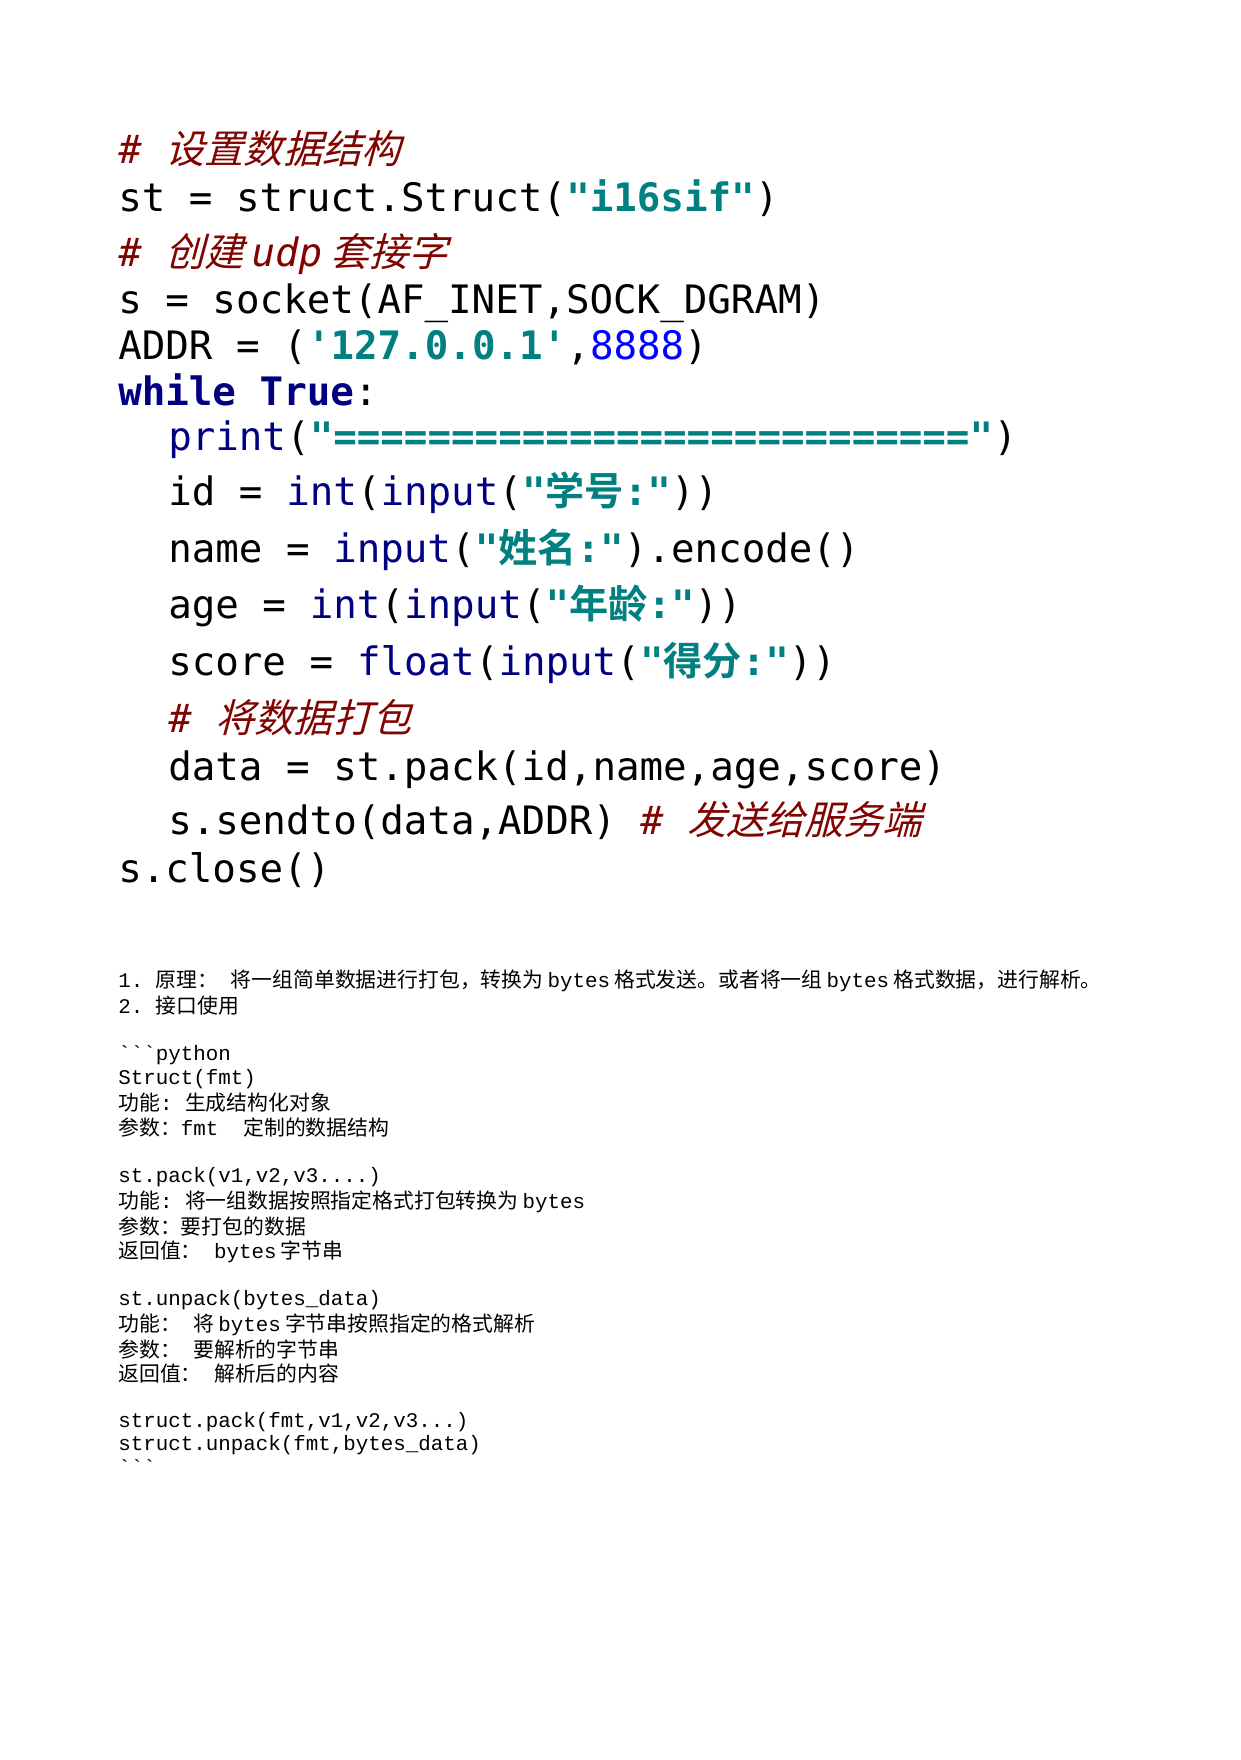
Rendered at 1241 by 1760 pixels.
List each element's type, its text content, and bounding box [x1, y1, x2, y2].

text data = st.pack(id,name,age,score) [118, 744, 1122, 789]
text name = input("姓名:").encode() [118, 517, 1122, 573]
text 返回值： 解析后的内容 [118, 1362, 1122, 1386]
text struct.pack(fmt,v1,v2,v3...) [118, 1410, 1122, 1433]
text # 将数据打包 [118, 687, 1122, 744]
text 1. 原理： 将一组简单数据进行打包，转换为bytes格式发送。或者将一组bytes格式数据，进行解析。 [118, 968, 1122, 994]
text while True: [118, 368, 1122, 414]
text 返回值： bytes字节串 [118, 1239, 1122, 1265]
text st.pack(v1,v2,v3....) [118, 1166, 1122, 1189]
text s.sendto(data,ADDR) # 发送给服务端 [118, 789, 1122, 846]
text s.close() [118, 846, 1122, 892]
text id = int(input("学号:")) [118, 460, 1122, 517]
text score = float(input("得分:")) [118, 630, 1122, 687]
text 2. 接口使用 [118, 994, 1122, 1020]
text 参数： 要解析的字节串 [118, 1338, 1122, 1362]
text 参数：要打包的数据 [118, 1215, 1122, 1239]
text st = struct.Struct("i16sif") [118, 175, 1122, 221]
text 功能: 生成结构化对象 [118, 1091, 1122, 1116]
text # 创建udp套接字 [118, 221, 1122, 277]
text ```python [118, 1043, 1122, 1067]
text # 设置数据结构 [118, 118, 1122, 175]
text s = socket(AF_INET,SOCK_DGRAM) [118, 277, 1122, 323]
text print("===========================") [118, 414, 1122, 460]
text 功能： 将bytes字节串按照指定的格式解析 [118, 1312, 1122, 1338]
text ADDR = ('127.0.0.1',8888) [118, 323, 1122, 368]
text Struct(fmt) [118, 1067, 1122, 1091]
text 功能: 将一组数据按照指定格式打包转换为bytes [118, 1189, 1122, 1215]
text ``` [118, 1457, 1122, 1481]
text age = int(input("年龄:")) [118, 573, 1122, 630]
text st.unpack(bytes_data) [118, 1288, 1122, 1312]
text 参数：fmt 定制的数据结构 [118, 1116, 1122, 1142]
text struct.unpack(fmt,bytes_data) [118, 1433, 1122, 1457]
